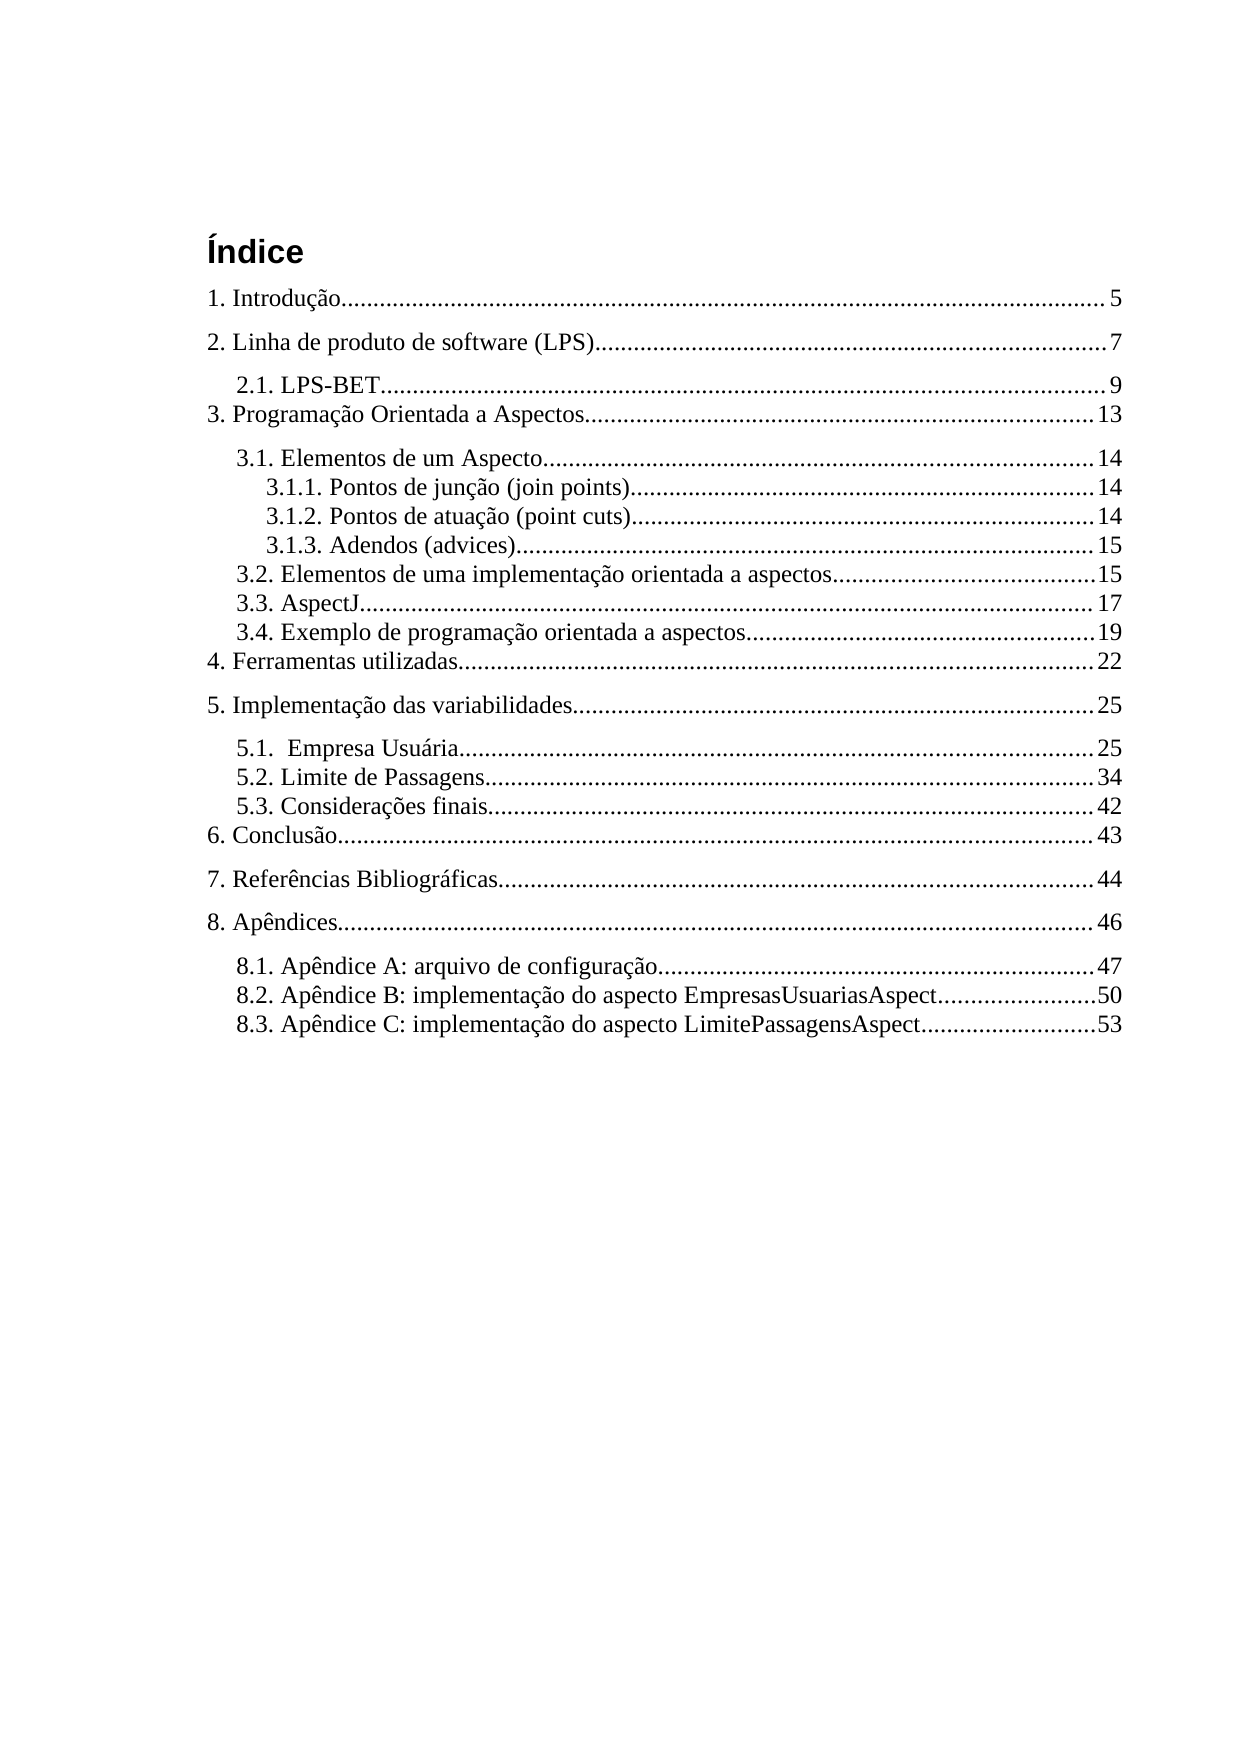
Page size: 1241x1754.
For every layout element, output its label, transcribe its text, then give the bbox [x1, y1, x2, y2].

subtitle Índice [207, 232, 1122, 270]
text 3.1.1. Pontos de junção (join points) 14 [266, 472, 1122, 501]
text 1. Introdução 5 [207, 283, 1122, 312]
text 3.4. Exemplo de programação orientada a aspectos 19 [236, 617, 1122, 646]
text 8.1. Apêndice A: arquivo de configuração 47 [236, 951, 1122, 980]
text 8.2. Apêndice B: implementação do aspecto EmpresasUsuariasAspect 50 [236, 980, 1122, 1009]
text 3.1.2. Pontos de atuação (point cuts) 14 [266, 501, 1122, 530]
text 7. Referências Bibliográficas 44 [207, 864, 1122, 893]
text 5. Implementação das variabilidades 25 [207, 689, 1122, 718]
text 8. Apêndices 46 [207, 907, 1122, 936]
text 3.3. AspectJ 17 [236, 588, 1122, 617]
text 2. Linha de produto de software (LPS) 7 [207, 326, 1122, 355]
text 3. Programação Orientada a Aspectos 13 [207, 399, 1122, 428]
text 5.1. Empresa Usuária 25 [236, 733, 1122, 762]
text 2.1. LPS-BET 9 [236, 370, 1122, 399]
text 3.1.3. Adendos (advices) 15 [266, 530, 1122, 559]
text 6. Conclusão 43 [207, 820, 1122, 849]
text 4. Ferramentas utilizadas 22 [207, 646, 1122, 675]
text 3.1. Elementos de um Aspecto 14 [236, 442, 1122, 472]
text 3.2. Elementos de uma implementação orientada a aspectos 15 [236, 559, 1122, 588]
text 8.3. Apêndice C: implementação do aspecto LimitePassagensAspect 53 [236, 1009, 1122, 1038]
text 5.2. Limite de Passagens 34 [236, 762, 1122, 791]
text 5.3. Considerações finais 42 [236, 791, 1122, 820]
